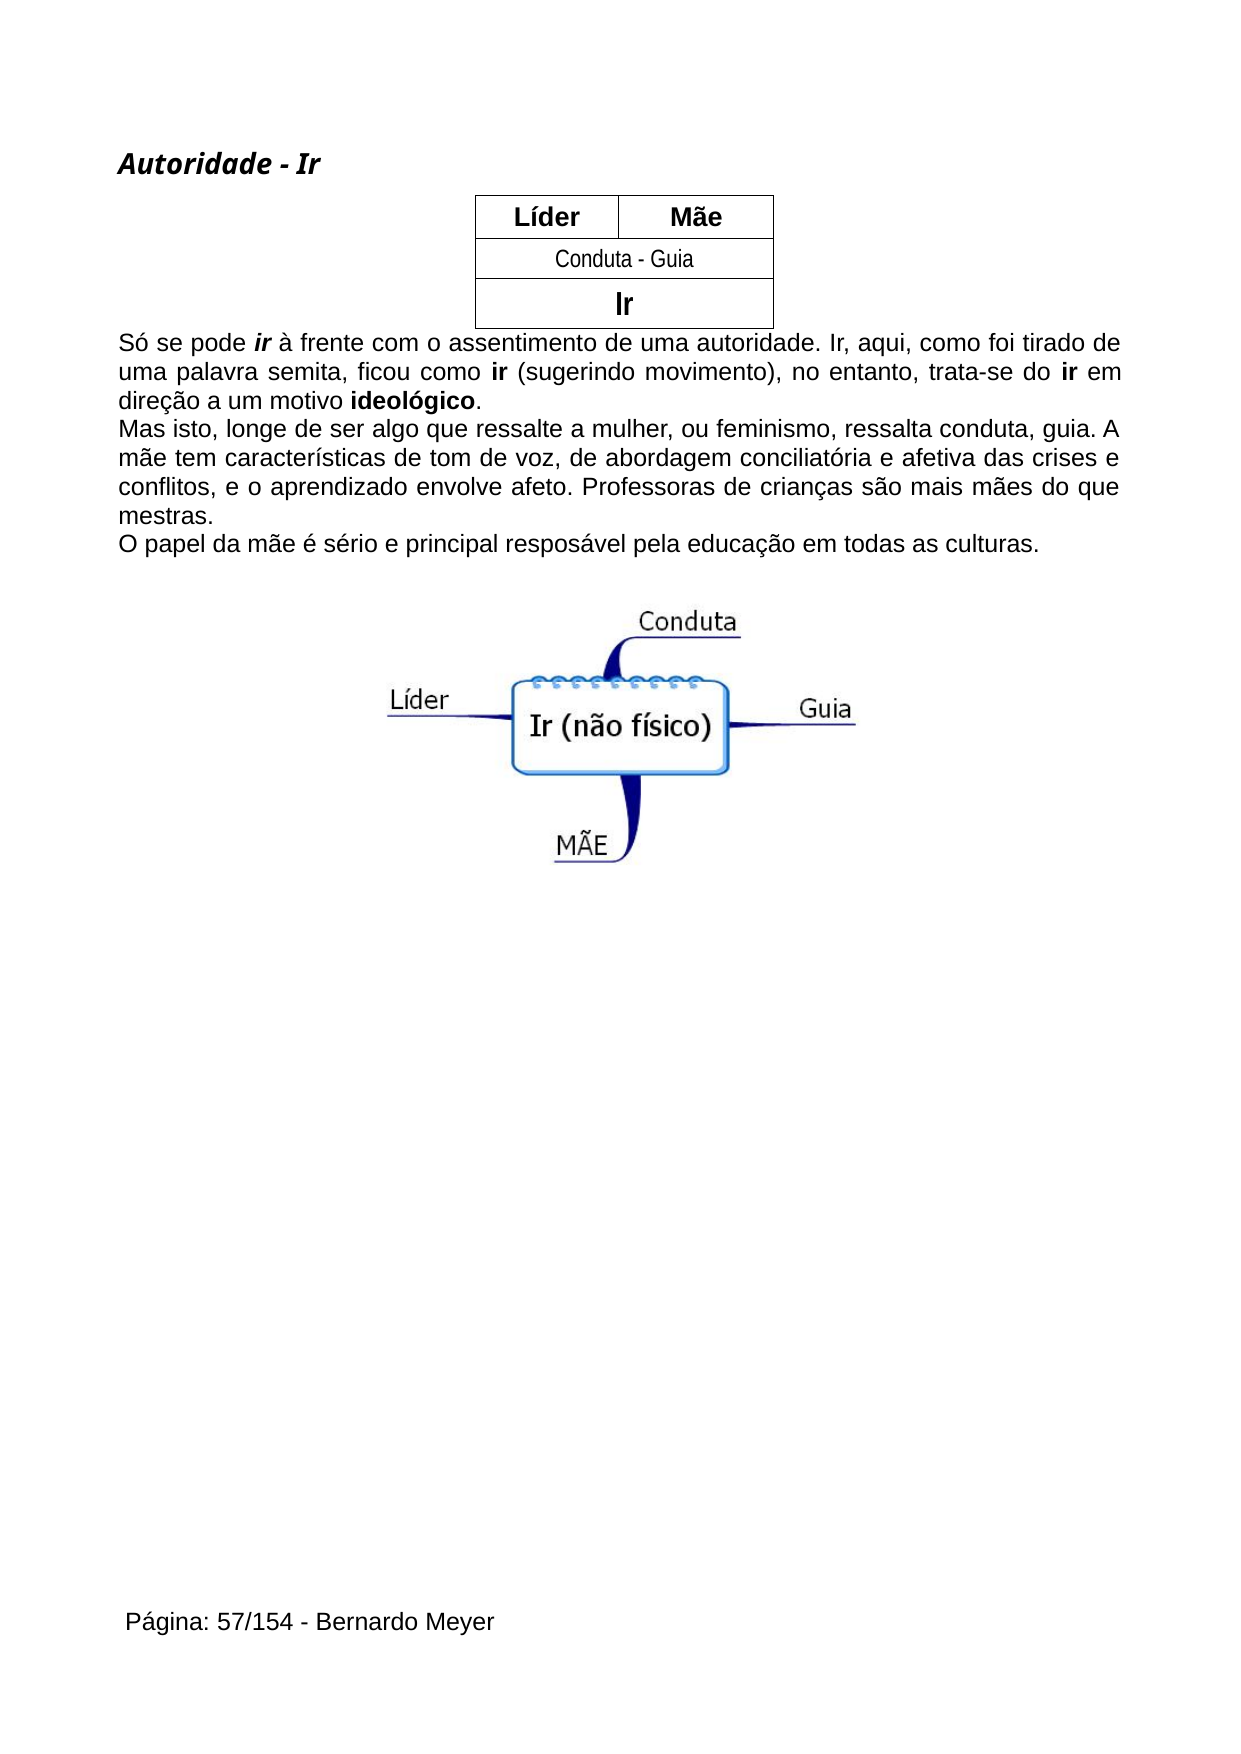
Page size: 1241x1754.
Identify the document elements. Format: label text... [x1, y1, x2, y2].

table_cell Conduta - Guia [476, 239, 773, 278]
text Só se pode ir à frente com o assentimento de uma autoridade. Ir, aqui, como foi tirado de uma palavra semita, ficou como ir (sugerindo movimento), no entanto, trata-se do ir em direção a um motivo ideológico. [118, 328, 1122, 414]
text Mas isto, longe de ser algo que ressalte a mulher, ou feminismo, ressalta conduta, guia. A mãe tem características de tom de voz, de abordagem conciliatória e afetiva das crises e conflitos, e o aprendizado envolve afeto. Professoras de crianças são mais mães do que mestras. [118, 414, 1122, 529]
table_header Mãe [619, 196, 773, 238]
text O papel da mãe é sério e principal resposável pela educação em todas as culturas. [118, 529, 1122, 558]
picture [368, 587, 873, 879]
table_header Líder [476, 196, 618, 238]
table_cell Ir [476, 279, 773, 328]
subtitle Autoridade - Ir [118, 143, 1122, 183]
